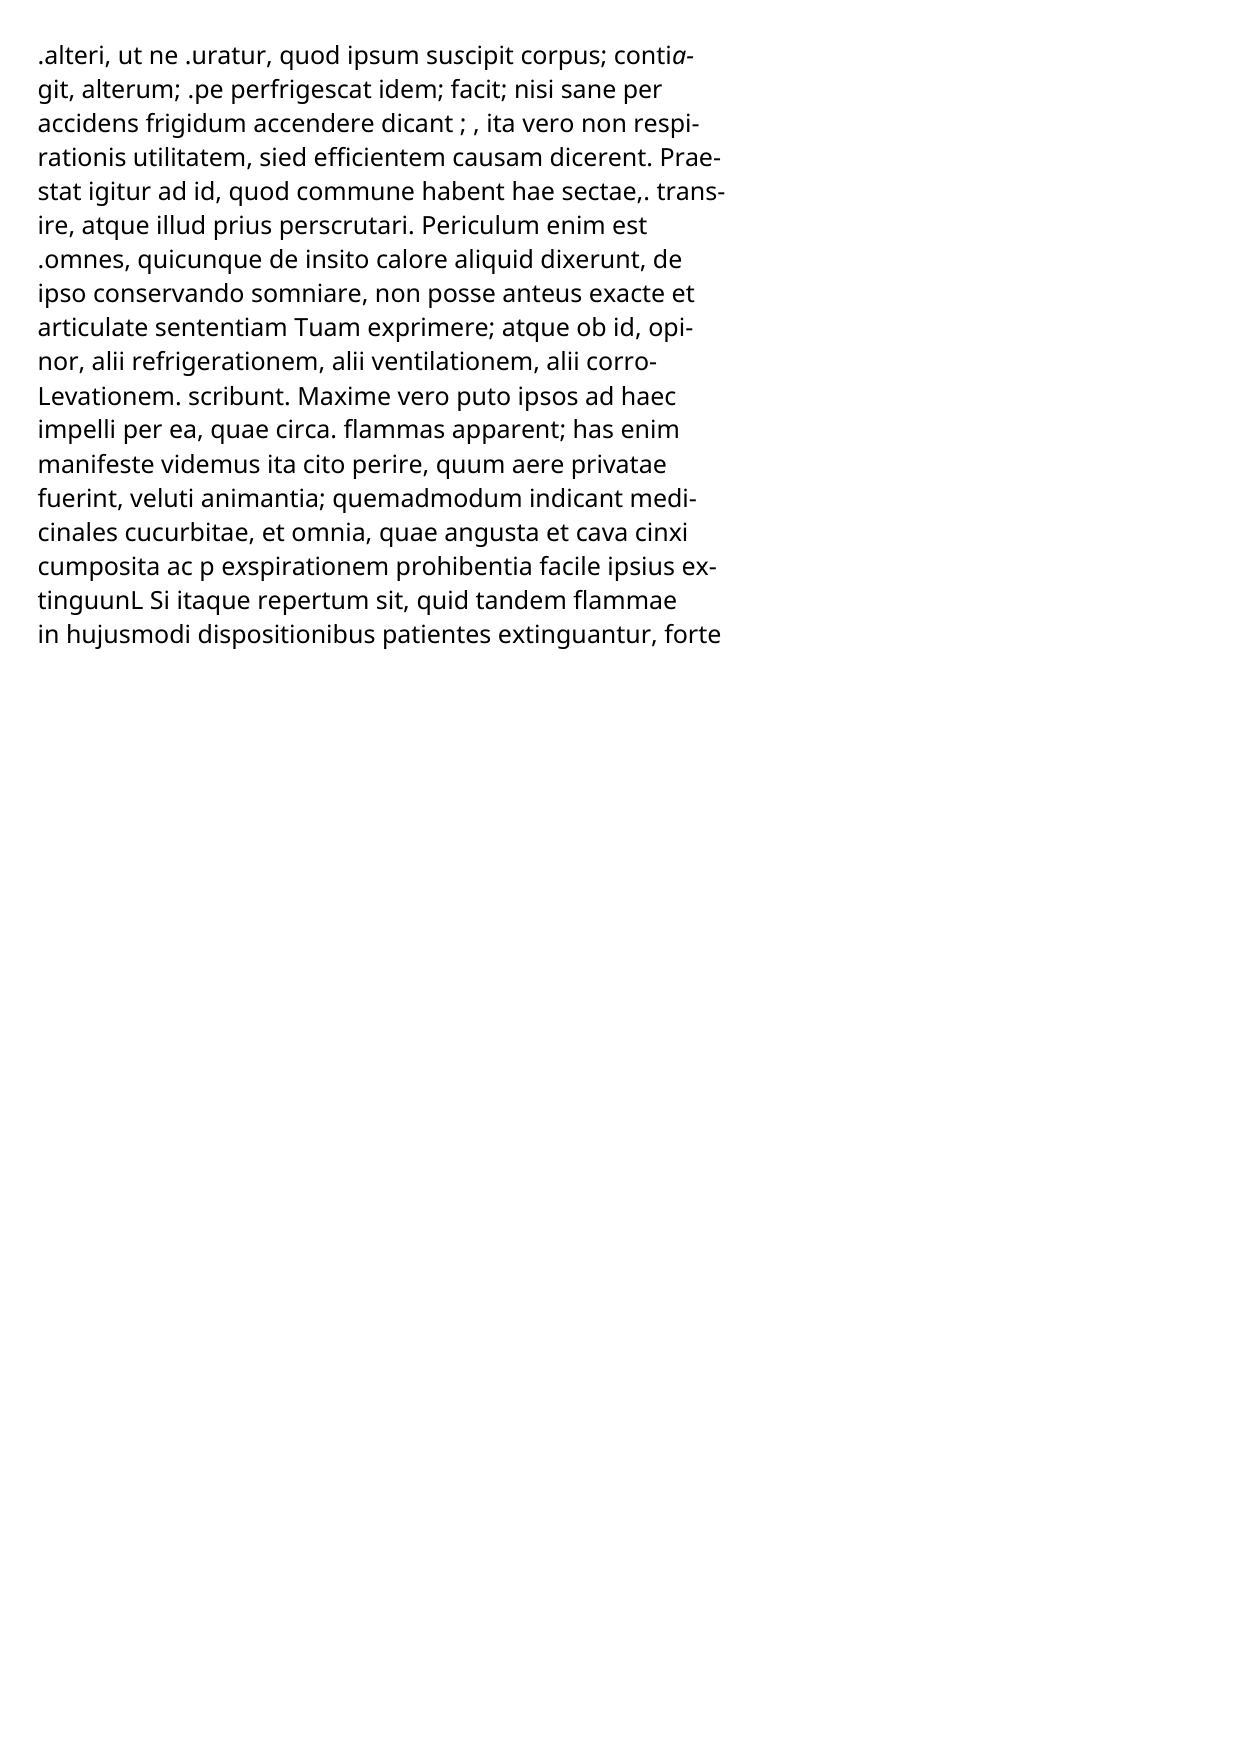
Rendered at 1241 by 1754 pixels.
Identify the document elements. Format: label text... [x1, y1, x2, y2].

text .alteri, ut ne .uratur, quod ipsum suscipit corpus; contia- git, alterum; .pe perfrigescat idem; facit; nisi sane per accidens frigidum accendere dicant ; , ita vero non respi- rationis utilitatem, sied efficientem causam dicerent. Prae- stat igitur ad id, quod commune habent hae sectae,. trans- ire, atque illud prius perscrutari. Periculum enim est .omnes, quicunque de insito calore aliquid dixerunt, de ipso conservando somniare, non posse anteus exacte et articulate sententiam Tuam exprimere; atque ob id, opi- nor, alii refrigerationem, alii ventilationem, alii corro- Levationem. scribunt. Maxime vero puto ipsos ad haec impelli per ea, quae circa. flammas apparent; has enim manifeste videmus ita cito perire, quum aere privatae fuerint, veluti animantia; quemadmodum indicant medi- cinales cucurbitae, et omnia, quae angusta et cava cinxi cumposita ac p exspirationem prohibentia facile ipsius ex- tinguunL Si itaque repertum sit, quid tandem flammae in hujusmodi dispositionibus patientes extinguantur, forte [37, 37, 1203, 651]
